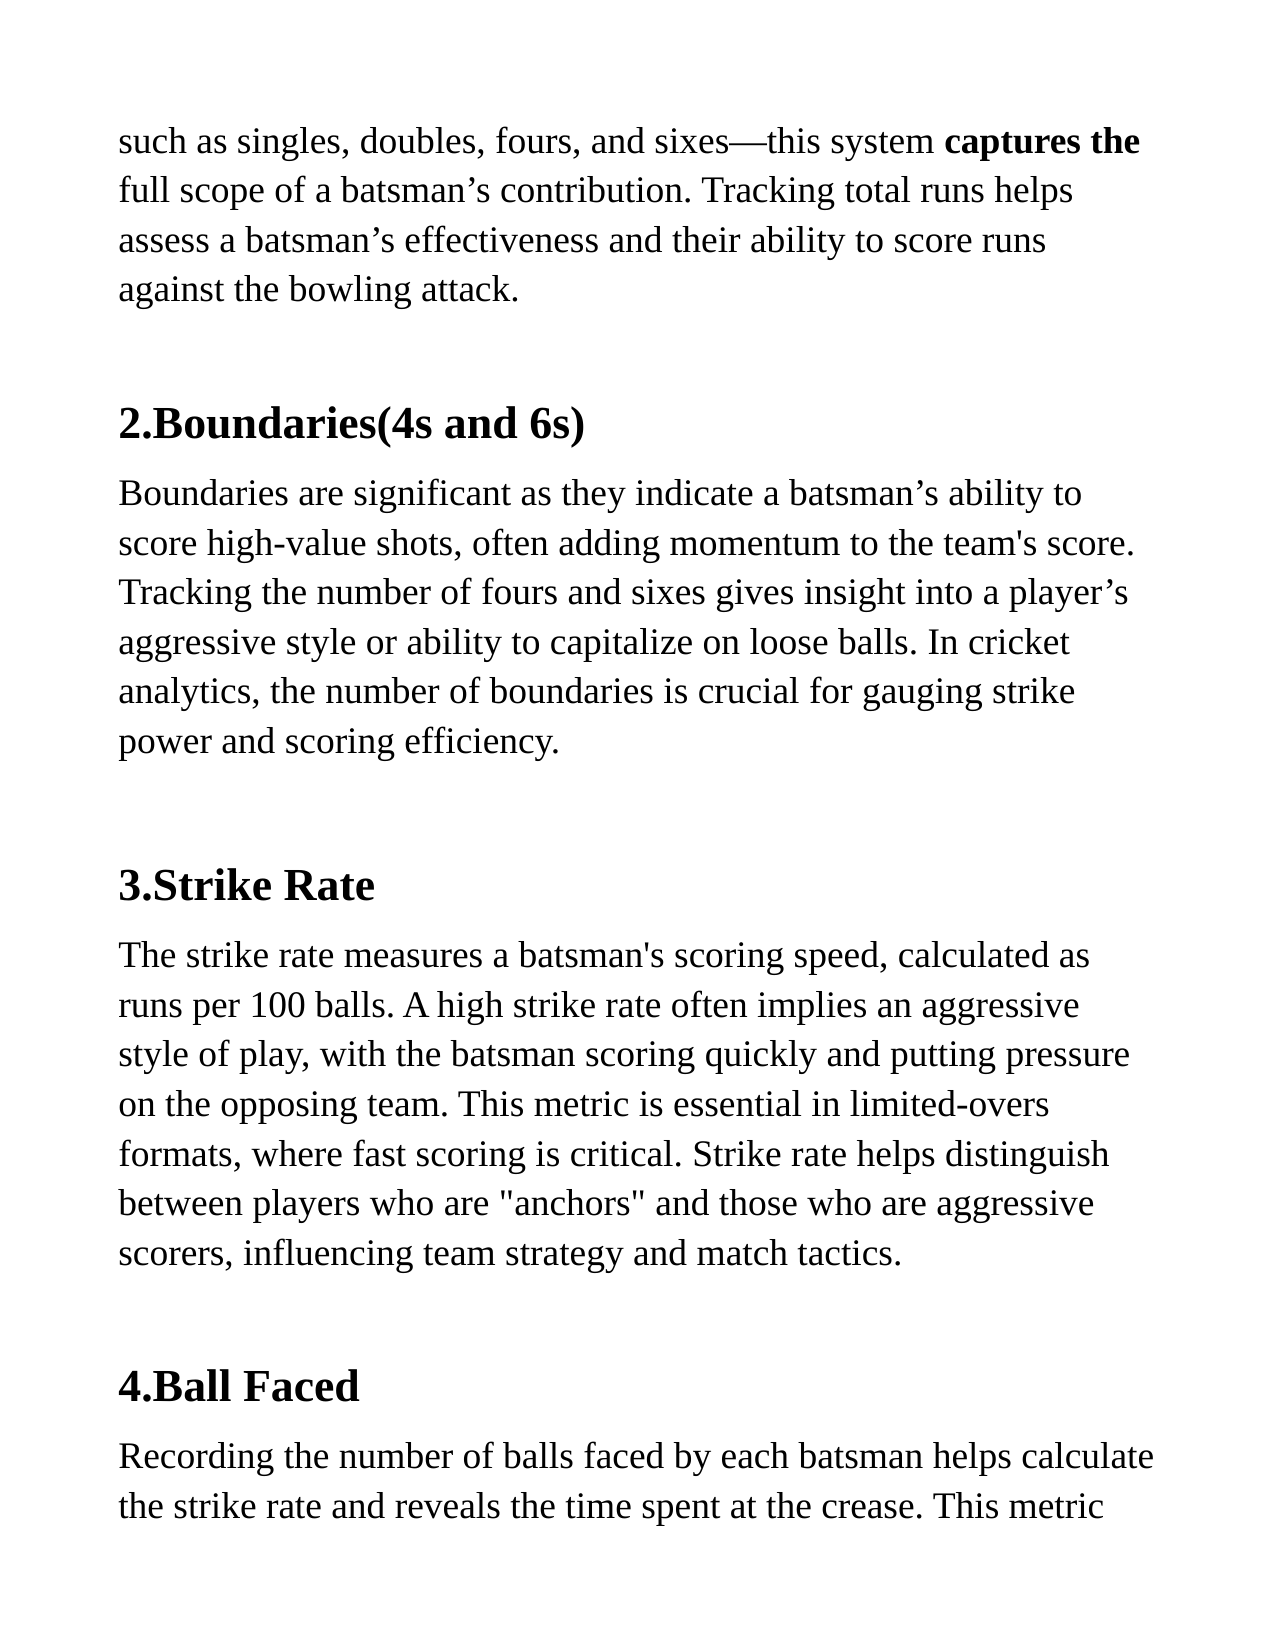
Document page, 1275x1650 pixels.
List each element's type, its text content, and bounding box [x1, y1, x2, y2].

text Boundaries are significant as they indicate a batsman’s ability to score high-value shots, often adding momentum to the team's score. Tracking the number of fours and sixes gives insight into a player’s aggressive style or ability to capitalize on loose balls. In cricket analytics, the number of boundaries is crucial for gauging strike power and scoring efficiency. [118, 470, 1157, 761]
text 3.Strike Rate [118, 857, 1157, 910]
text such as singles, doubles, fours, and sixes—this system captures the full scope of a batsman’s contribution. Tracking total runs helps assess a batsman’s effectiveness and their ability to score runs against the bowling attack. [118, 118, 1157, 310]
text 4.Ball Faced [118, 1358, 1157, 1411]
text Recording the number of balls faced by each batsman helps calculate the strike rate and reveals the time spent at the crease. This metric [118, 1433, 1157, 1526]
text 2.Boundaries(4s and 6s) [118, 395, 1157, 448]
text The strike rate measures a batsman's scoring speed, calculated as runs per 100 balls. A high strike rate often implies an aggressive style of play, with the batsman scoring quickly and putting pressure on the opposing team. This metric is essential in limited-overs formats, where fast scoring is critical. Strike rate helps distinguish between players who are "anchors" and those who are aggressive scorers, influencing team strategy and match tactics. [118, 933, 1157, 1273]
